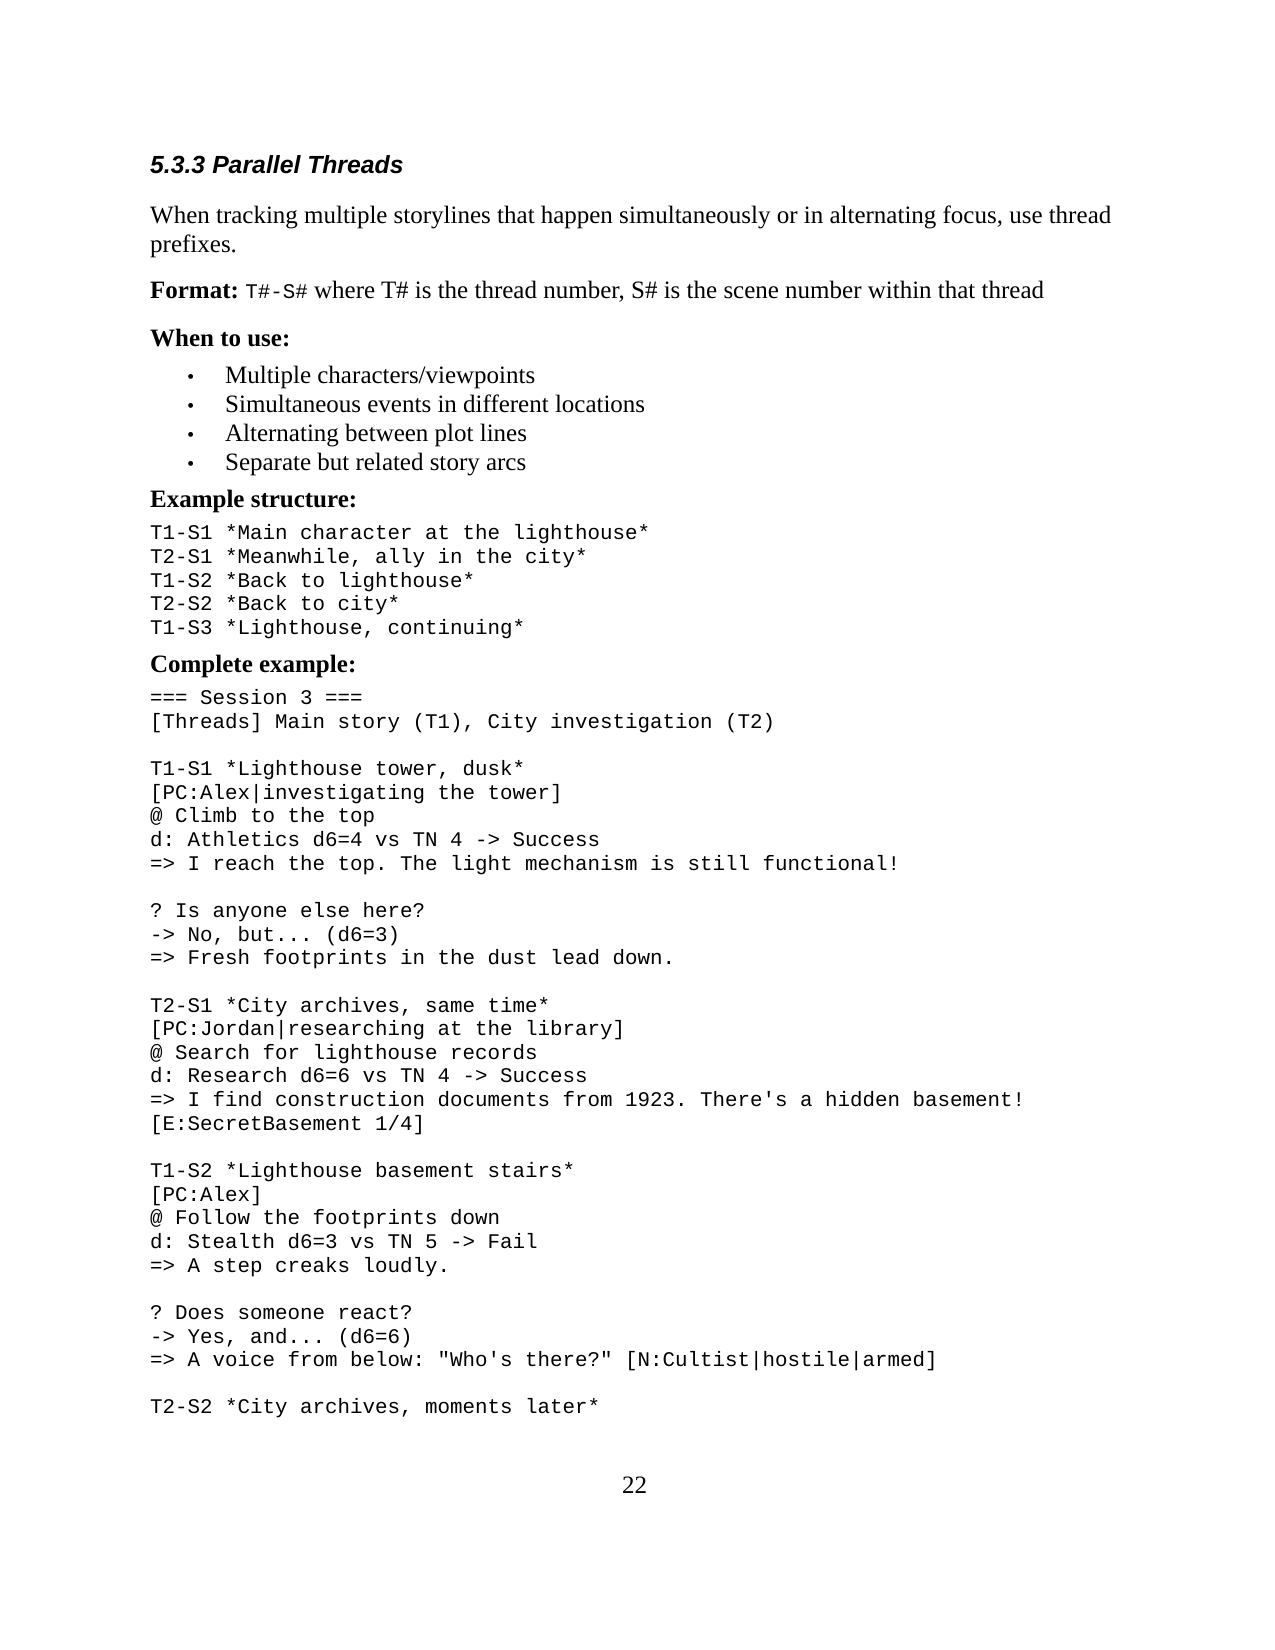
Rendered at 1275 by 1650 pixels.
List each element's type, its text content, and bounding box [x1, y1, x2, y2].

text T1-S2 *Lighthouse basement stairs* [150, 1160, 1125, 1184]
list Simultaneous events in different locations [187, 389, 1125, 418]
text T2-S1 *City archives, same time* [150, 994, 1125, 1018]
text When tracking multiple storylines that happen simultaneously or in alternating focus, use thread prefixes. [150, 200, 1125, 257]
text T2-S2 *City archives, moments later* [150, 1397, 1125, 1420]
text === Session 3 === [150, 687, 1125, 711]
text Complete example: [150, 649, 1125, 678]
text [PC:Jordan|researching at the library] [150, 1018, 1125, 1042]
text T2-S2 *Back to city* [150, 593, 1125, 617]
text [Threads] Main story (T1), City investigation (T2) [150, 711, 1125, 734]
text ? Is anyone else here? [150, 900, 1125, 924]
text ? Does someone react? [150, 1302, 1125, 1326]
text [E:SecretBasement 1/4] [150, 1113, 1125, 1136]
text [PC:Alex] [150, 1184, 1125, 1207]
text @ Climb to the top [150, 805, 1125, 829]
text T1-S1 *Main character at the lighthouse* [150, 522, 1125, 546]
text d: Stealth d6=3 vs TN 5 -> Fail [150, 1231, 1125, 1255]
text When to use: [150, 323, 1125, 352]
text T1-S2 *Back to lighthouse* [150, 569, 1125, 593]
text -> Yes, and... (d6=6) [150, 1326, 1125, 1349]
text @ Follow the footprints down [150, 1207, 1125, 1231]
text T1-S3 *Lighthouse, continuing* [150, 617, 1125, 641]
text Format: T#-S# where T# is the thread number, S# is the scene number within that thread [150, 275, 1125, 305]
text [PC:Alex|investigating the tower] [150, 782, 1125, 805]
text => I find construction documents from 1923. There's a hidden basement! [150, 1089, 1125, 1113]
text d: Research d6=6 vs TN 4 -> Success [150, 1066, 1125, 1089]
text => I reach the top. The light mechanism is still functional! [150, 853, 1125, 876]
text => Fresh footprints in the dust lead down. [150, 947, 1125, 971]
text Example structure: [150, 484, 1125, 513]
list Alternating between plot lines [187, 418, 1125, 447]
list Multiple characters/viewpoints [187, 361, 1125, 389]
list Separate but related story arcs [187, 447, 1125, 476]
text @ Search for lighthouse records [150, 1042, 1125, 1066]
text d: Athletics d6=4 vs TN 4 -> Success [150, 829, 1125, 853]
text -> No, but... (d6=3) [150, 924, 1125, 947]
text => A step creaks loudly. [150, 1255, 1125, 1278]
text T2-S1 *Meanwhile, ally in the city* [150, 546, 1125, 569]
subtitle 5.3.3 Parallel Threads [150, 150, 1125, 178]
text => A voice from below: "Who's there?" [N:Cultist|hostile|armed] [150, 1349, 1125, 1373]
text T1-S1 *Lighthouse tower, dusk* [150, 758, 1125, 782]
